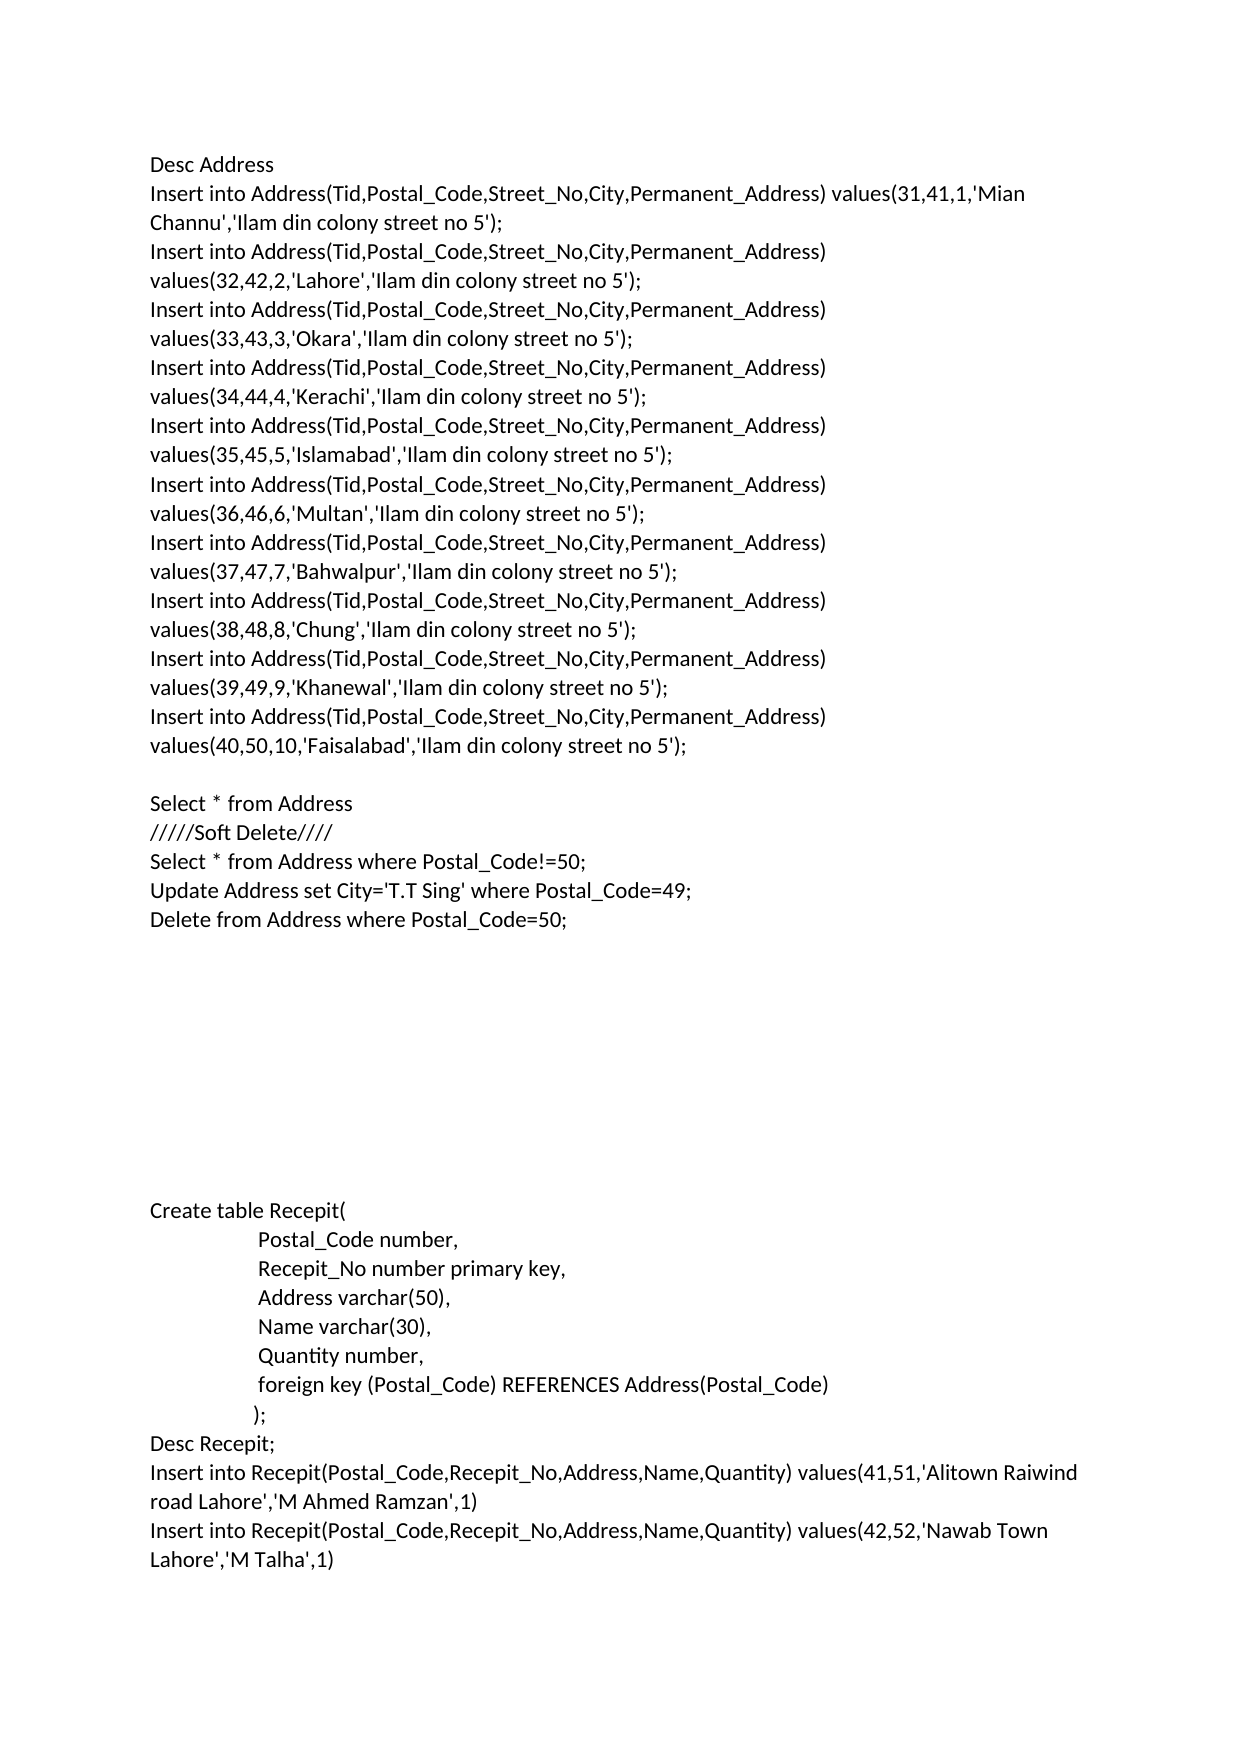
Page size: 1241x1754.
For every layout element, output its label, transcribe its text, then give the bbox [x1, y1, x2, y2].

text Insert into Address(Tid,Postal_Code,Street_No,City,Permanent_Address) values(35,45,5,'Islamabad','Ilam din colony street no 5'); [150, 412, 1090, 469]
text Recepit_No number primary key, [150, 1254, 1090, 1282]
text Name varchar(30), [150, 1312, 1090, 1341]
text Insert into Address(Tid,Postal_Code,Street_No,City,Permanent_Address) values(31,41,1,'Mian Channu','Ilam din colony street no 5'); [150, 179, 1090, 236]
text Insert into Address(Tid,Postal_Code,Street_No,City,Permanent_Address) values(37,47,7,'Bahwalpur','Ilam din colony street no 5'); [150, 528, 1090, 585]
text Delete from Address where Postal_Code=50; [150, 906, 1090, 934]
text Address varchar(50), [150, 1283, 1090, 1311]
text Quantity number, [150, 1342, 1090, 1369]
text Update Address set City='T.T Sing' where Postal_Code=49; [150, 877, 1090, 904]
text Insert into Address(Tid,Postal_Code,Street_No,City,Permanent_Address) values(36,46,6,'Multan','Ilam din colony street no 5'); [150, 470, 1090, 527]
text Insert into Address(Tid,Postal_Code,Street_No,City,Permanent_Address) values(32,42,2,'Lahore','Ilam din colony street no 5'); [150, 237, 1090, 294]
text Create table Recepit( [150, 1196, 1090, 1224]
text Insert into Address(Tid,Postal_Code,Street_No,City,Permanent_Address) values(33,43,3,'Okara','Ilam din colony street no 5'); [150, 295, 1090, 352]
text Desc Address [150, 150, 1090, 178]
text Insert into Address(Tid,Postal_Code,Street_No,City,Permanent_Address) values(34,44,4,'Kerachi','Ilam din colony street no 5'); [150, 353, 1090, 411]
text Desc Recepit; [150, 1429, 1090, 1457]
text /////Soft Delete//// [150, 818, 1090, 846]
text Insert into Recepit(Postal_Code,Recepit_No,Address,Name,Quantity) values(41,51,'Alitown Raiwind road Lahore','M Ahmed Ramzan',1) [150, 1458, 1090, 1515]
text Select * from Address [150, 789, 1090, 817]
text Insert into Address(Tid,Postal_Code,Street_No,City,Permanent_Address) values(40,50,10,'Faisalabad','Ilam din colony street no 5'); [150, 702, 1090, 759]
text Insert into Recepit(Postal_Code,Recepit_No,Address,Name,Quantity) values(42,52,'Nawab Town Lahore','M Talha',1) [150, 1516, 1090, 1573]
text Insert into Address(Tid,Postal_Code,Street_No,City,Permanent_Address) values(38,48,8,'Chung','Ilam din colony street no 5'); [150, 586, 1090, 643]
text foreign key (Postal_Code) REFERENCES Address(Postal_Code) [150, 1371, 1090, 1399]
text Postal_Code number, [150, 1225, 1090, 1253]
text Select * from Address where Postal_Code!=50; [150, 847, 1090, 876]
text ); [150, 1400, 1090, 1428]
text Insert into Address(Tid,Postal_Code,Street_No,City,Permanent_Address) values(39,49,9,'Khanewal','Ilam din colony street no 5'); [150, 644, 1090, 701]
